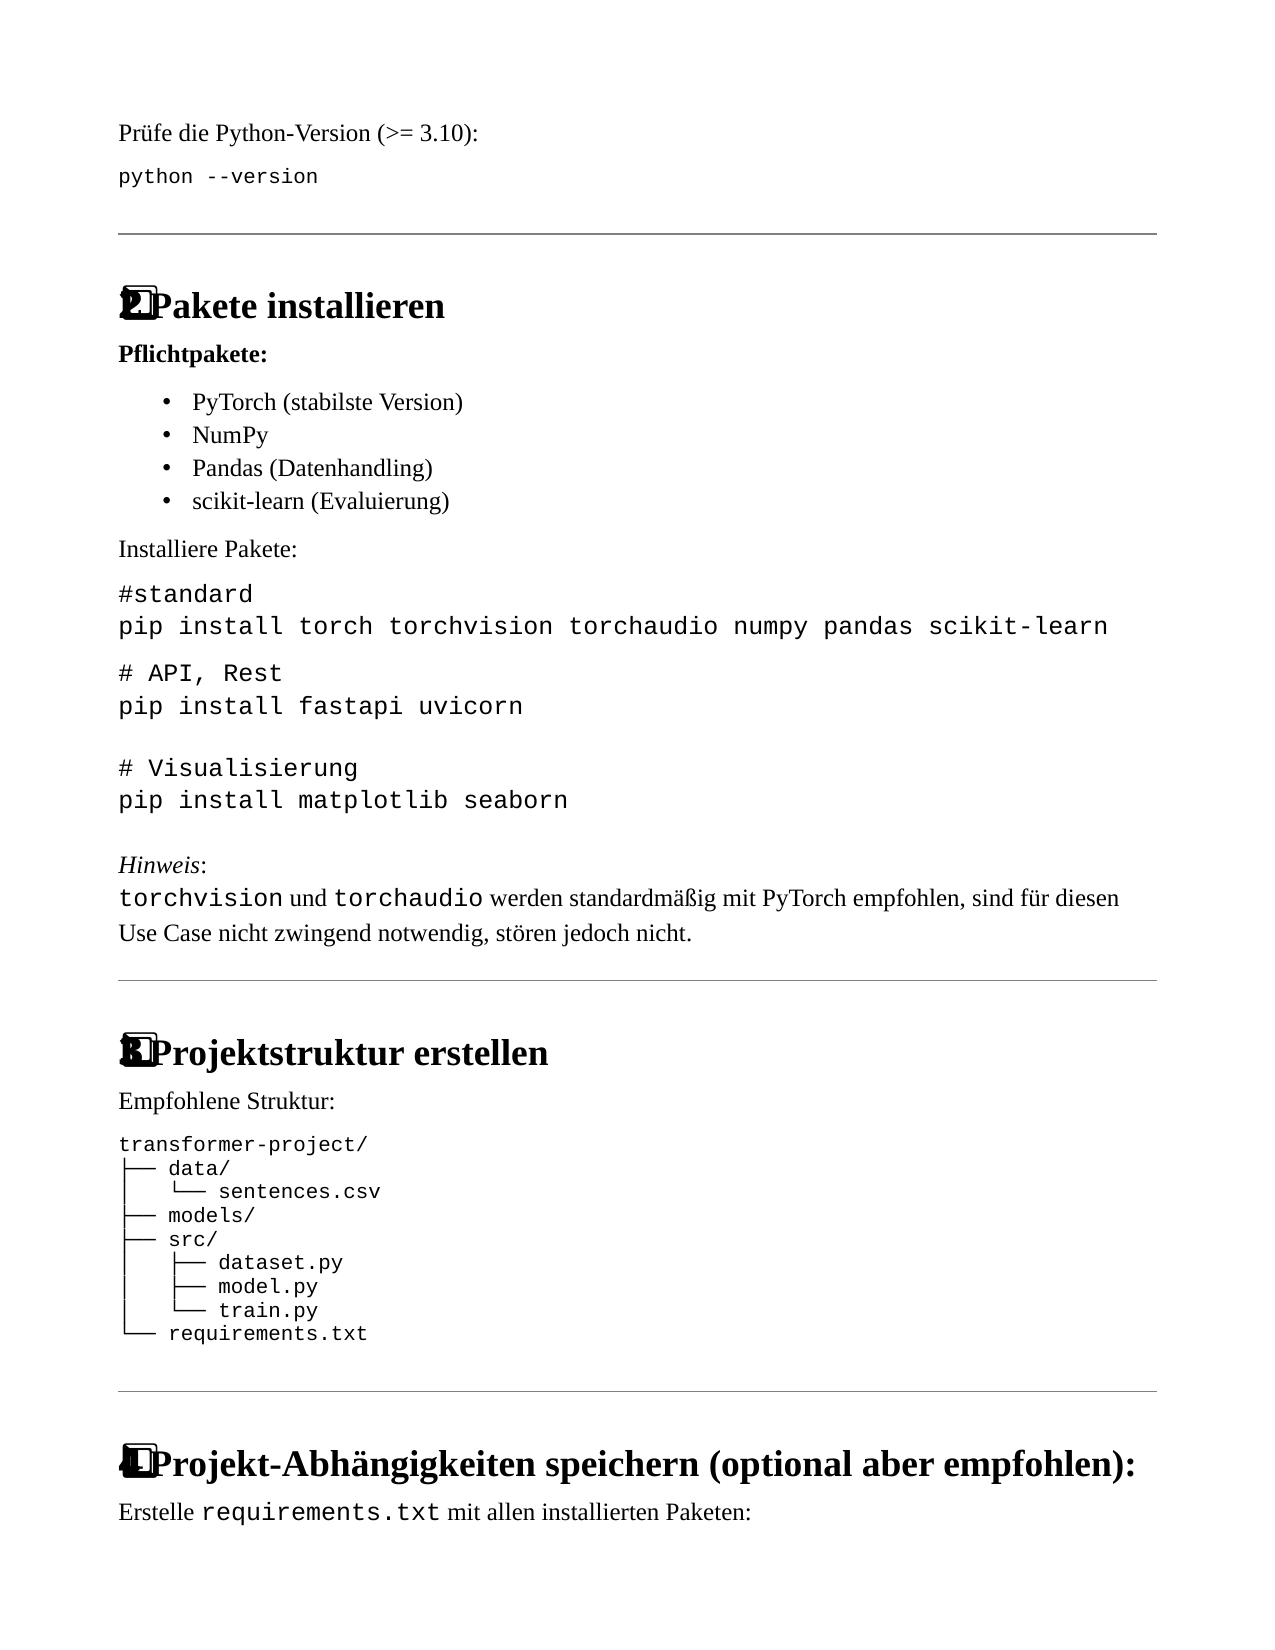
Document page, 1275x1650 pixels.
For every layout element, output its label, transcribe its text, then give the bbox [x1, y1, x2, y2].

text Pflichtpakete: [118, 339, 1157, 368]
text transformer-project/ [118, 1134, 1157, 1158]
text │ ├── dataset.py [118, 1252, 1157, 1276]
text ├── models/ [118, 1205, 1157, 1229]
text Empfohlene Struktur: [118, 1086, 1157, 1115]
list PyTorch (stabilste Version) [162, 387, 1157, 416]
text Erstelle requirements.txt mit allen installierten Paketen: [118, 1497, 1157, 1528]
text Hinweis: torchvision und torchaudio werden standardmäßig mit PyTorch empfohlen, sind für diesen Use Case nicht zwingend notwendig, stören jedoch nicht. [118, 850, 1157, 947]
text ├── src/ [125, 1229, 1157, 1252]
list NumPy [162, 420, 1157, 449]
text # API, Rest pip install fastapi uvicorn [118, 661, 1157, 722]
text │ └── train.py [118, 1299, 1157, 1323]
text #standard pip install torch torchvision torchaudio numpy pandas scikit-learn [118, 581, 1157, 642]
subtitle 3️⃣ Projektstruktur erstellen [118, 1031, 1157, 1074]
list scikit-learn (Evaluierung) [162, 486, 1157, 515]
subtitle 4️⃣ Projekt-Abhängigkeiten speichern (optional aber empfohlen): [118, 1441, 1157, 1484]
text │ └── sentences.csv [118, 1181, 1157, 1205]
text Installiere Pakete: [118, 534, 1157, 563]
text ├── data/ [125, 1158, 1157, 1181]
text # Visualisierung pip install matplotlib seaborn [118, 756, 1157, 816]
list Pandas (Datenhandling) [162, 453, 1157, 482]
text └── requirements.txt [118, 1323, 1157, 1347]
text │ ├── model.py [125, 1276, 174, 1299]
text │ ├── model.py [175, 1276, 1157, 1299]
subtitle 2️⃣ Pakete installieren [118, 284, 1157, 327]
text python --version [118, 166, 1157, 189]
text Prüfe die Python-Version (>= 3.10): [118, 118, 1157, 147]
